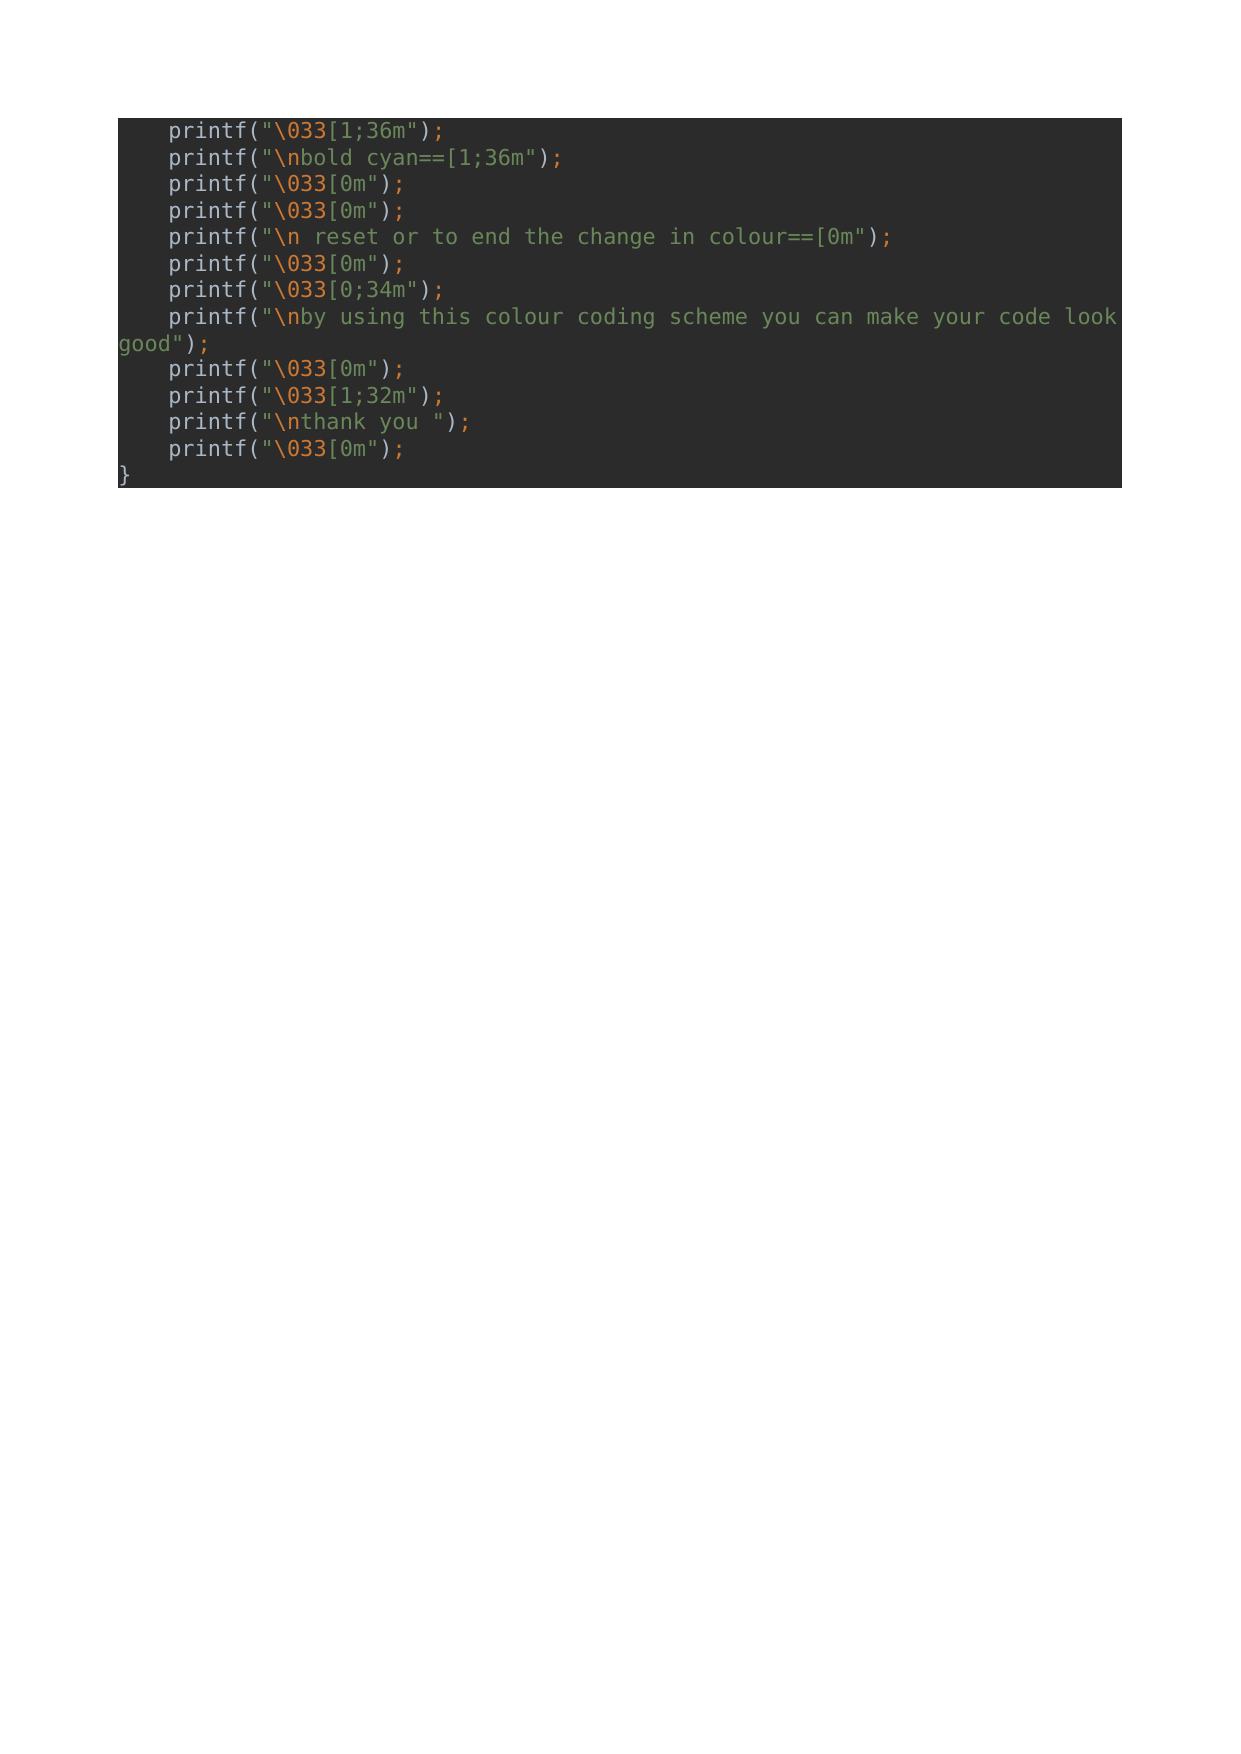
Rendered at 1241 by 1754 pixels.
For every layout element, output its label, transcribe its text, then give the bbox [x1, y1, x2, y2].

text printf("\033[0;34m"); [118, 277, 1122, 304]
text printf("\033[0m"); [118, 356, 1122, 383]
text printf("\033[1;32m"); [118, 383, 1122, 409]
text printf("\nby using this colour coding scheme you can make your code look good"); [118, 304, 1122, 356]
text printf("\nthank you "); [118, 409, 1122, 436]
text printf("\nbold cyan==[1;36m"); [118, 145, 1122, 171]
text printf("\033[0m"); [118, 198, 1122, 224]
text printf("\033[0m"); [118, 436, 1122, 462]
text printf("\033[1;36m"); [118, 118, 1122, 145]
text printf("\n reset or to end the change in colour==[0m"); [118, 224, 1122, 251]
text printf("\033[0m"); [118, 171, 1122, 198]
text printf("\033[0m"); [118, 251, 1122, 277]
text } [118, 462, 1122, 488]
